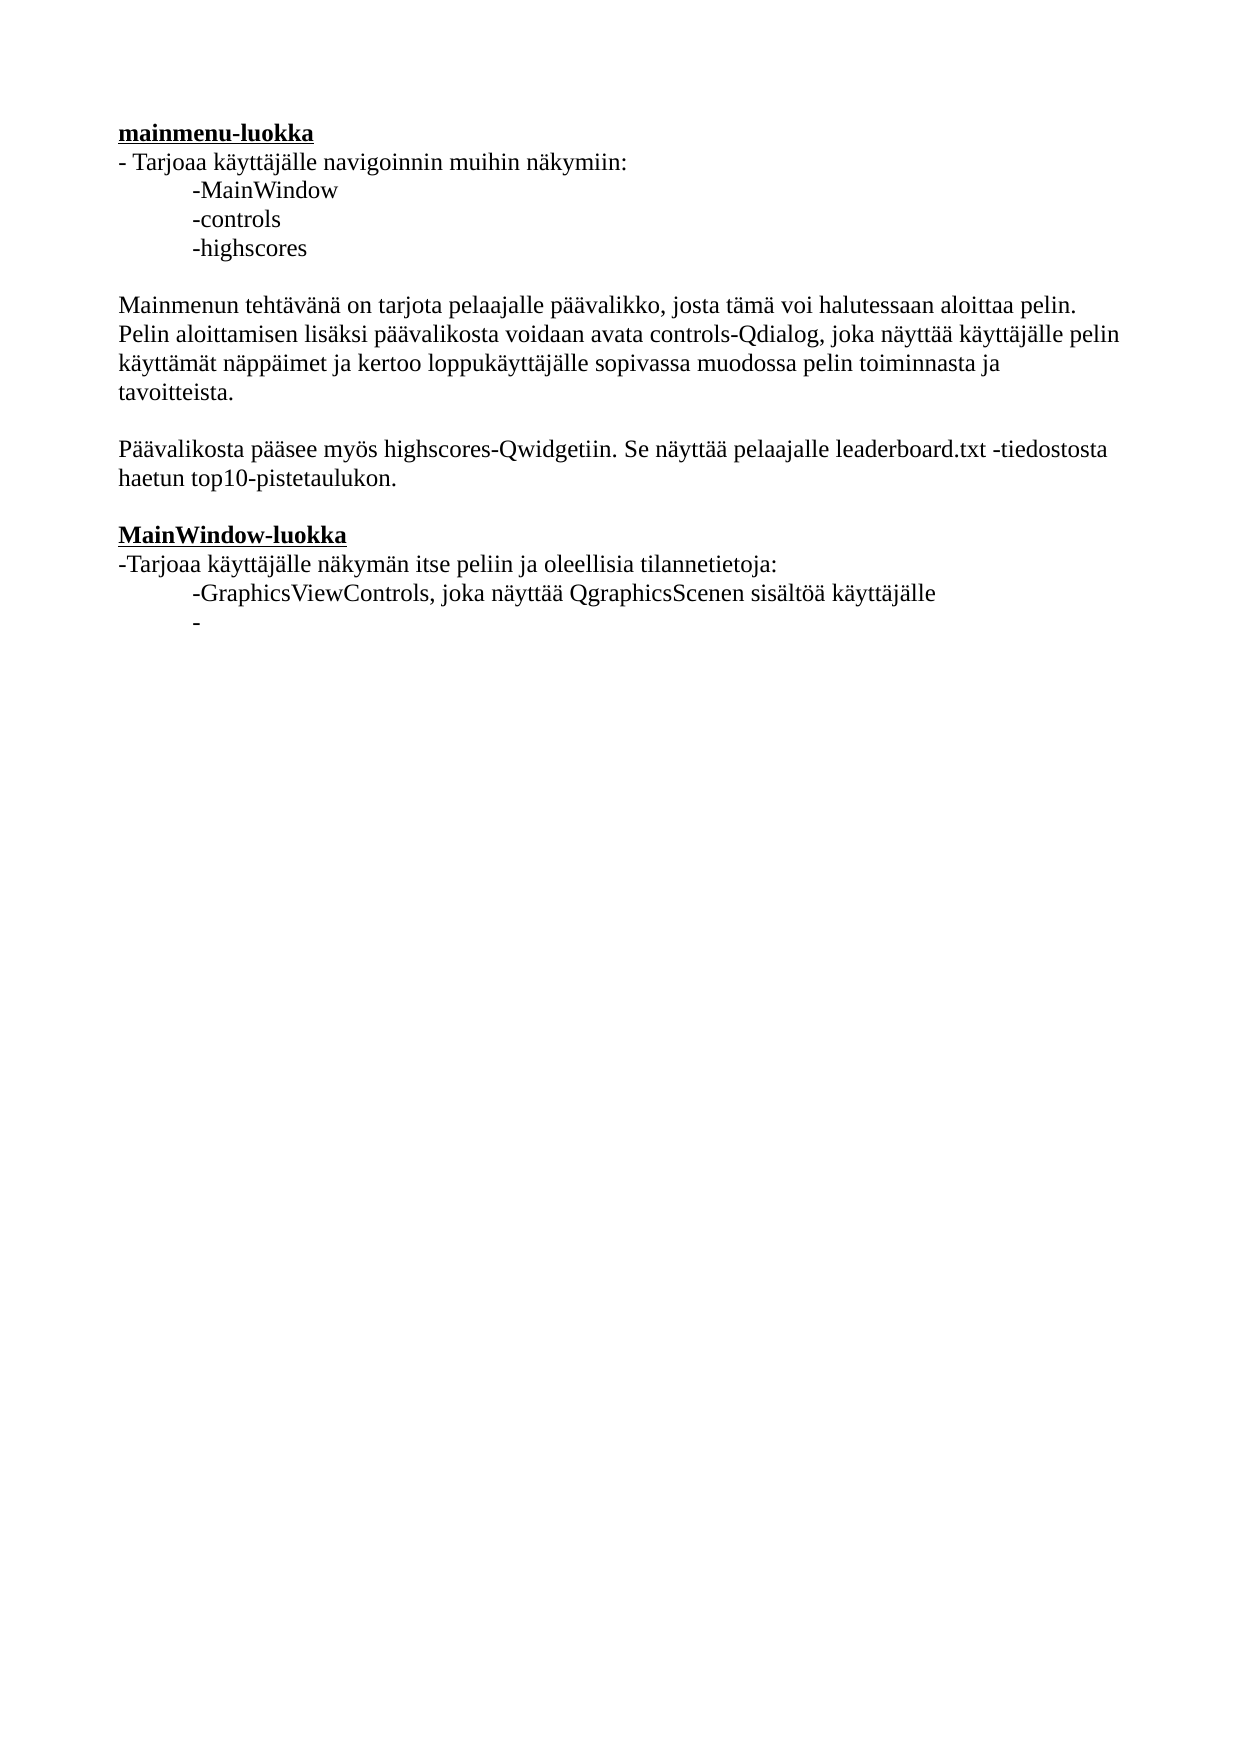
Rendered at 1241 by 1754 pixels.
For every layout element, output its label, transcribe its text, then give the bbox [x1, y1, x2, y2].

text Päävalikosta pääsee myös highscores-Qwidgetiin. Se näyttää pelaajalle leaderboard.txt -tiedostosta haetun top10-pistetaulukon. [118, 434, 1122, 492]
text -MainWindow [118, 176, 1122, 204]
text MainWindow-luokka [118, 521, 1122, 549]
text - [118, 607, 1122, 636]
text Mainmenun tehtävänä on tarjota pelaajalle päävalikko, josta tämä voi halutessaan aloittaa pelin. Pelin aloittamisen lisäksi päävalikosta voidaan avata controls-Qdialog, joka näyttää käyttäjälle pelin käyttämät näppäimet ja kertoo loppukäyttäjälle sopivassa muodossa pelin toiminnasta ja tavoitteista. [118, 291, 1122, 406]
text -controls [118, 204, 1122, 233]
text - Tarjoaa käyttäjälle navigoinnin muihin näkymiin: [118, 147, 1122, 176]
text -GraphicsViewControls, joka näyttää QgraphicsScenen sisältöä käyttäjälle [118, 578, 1122, 607]
text -Tarjoaa käyttäjälle näkymän itse peliin ja oleellisia tilannetietoja: [118, 549, 1122, 578]
text mainmenu-luokka [118, 118, 1122, 147]
text -highscores [118, 233, 1122, 262]
